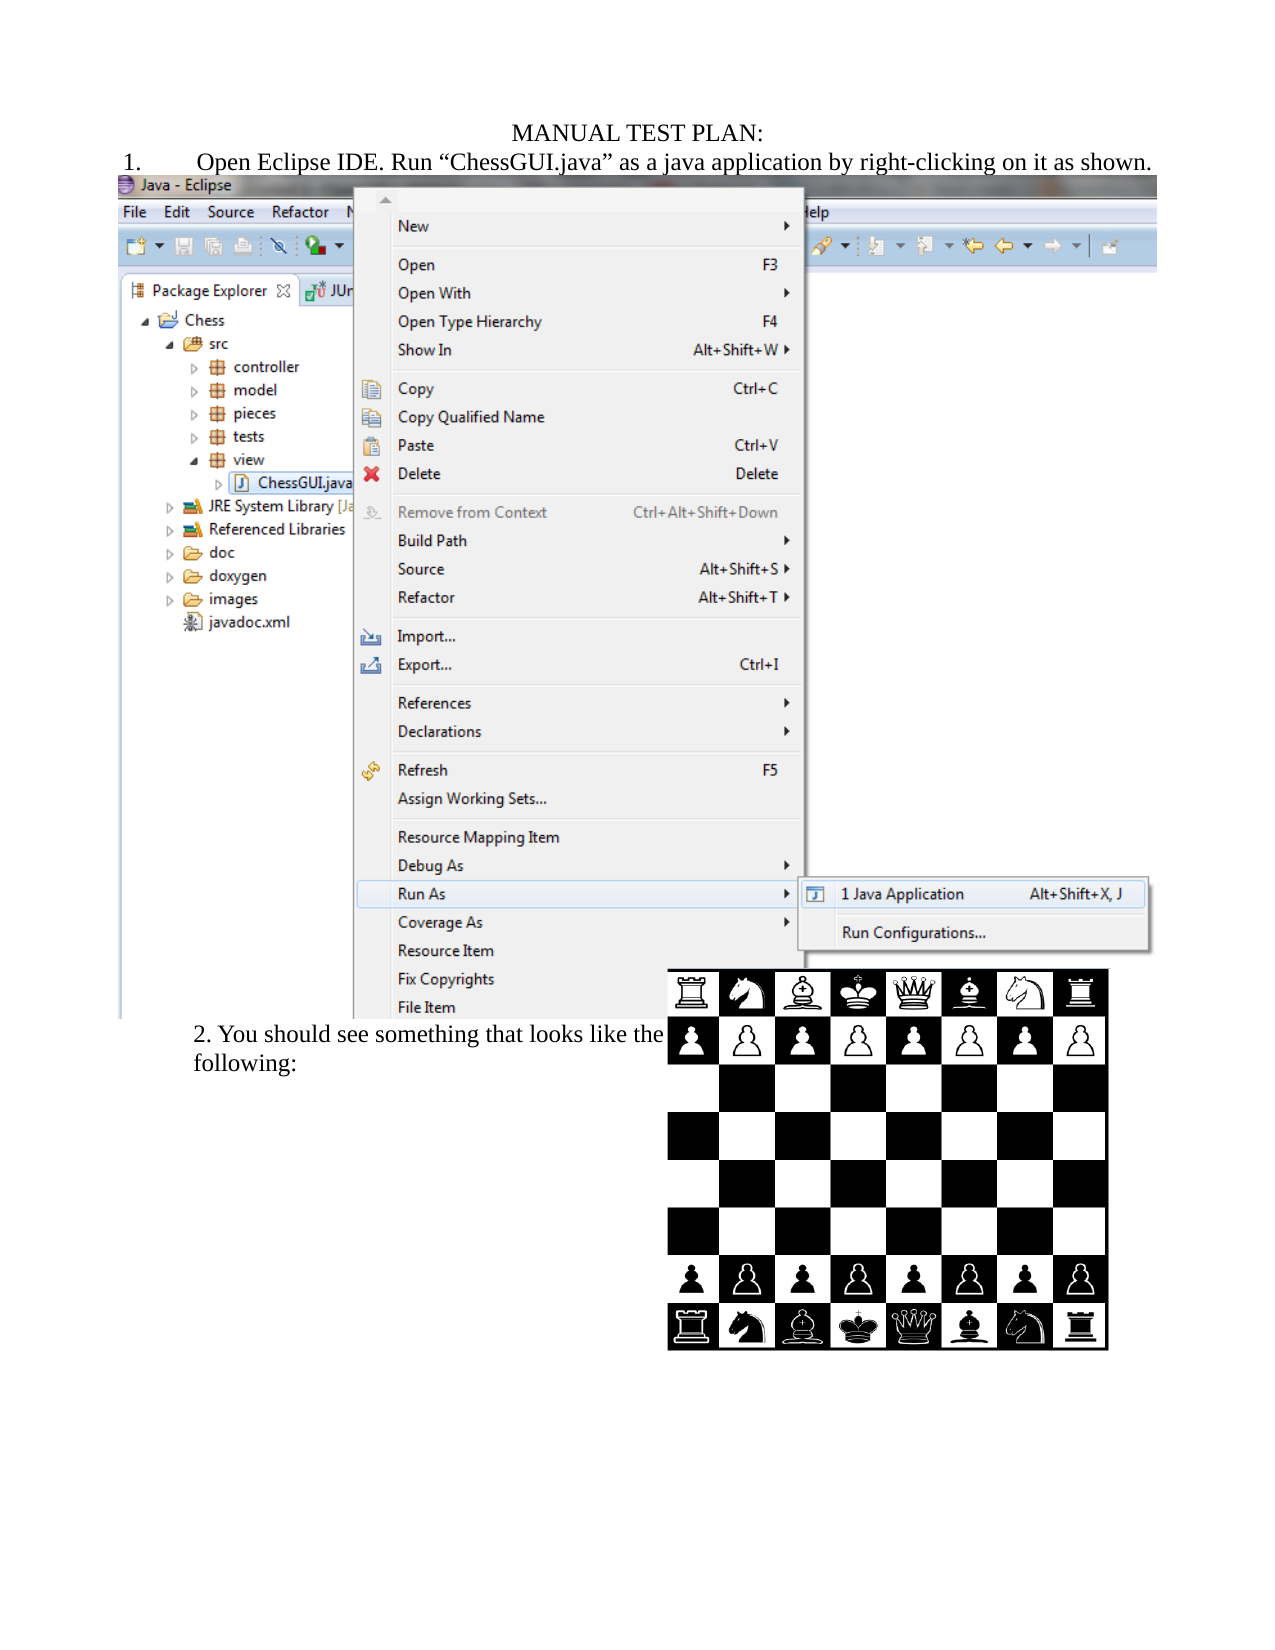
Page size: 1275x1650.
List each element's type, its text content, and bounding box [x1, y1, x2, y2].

list 2. You should see something that looks like the following: [156, 1019, 667, 1077]
text 1. Open Eclipse IDE. Run “ChessGUI.java” as a java application by right-clicking on it as shown. [118, 147, 1157, 175]
list [1110, 1019, 1157, 1077]
text MANUAL TEST PLAN: [118, 118, 1157, 147]
